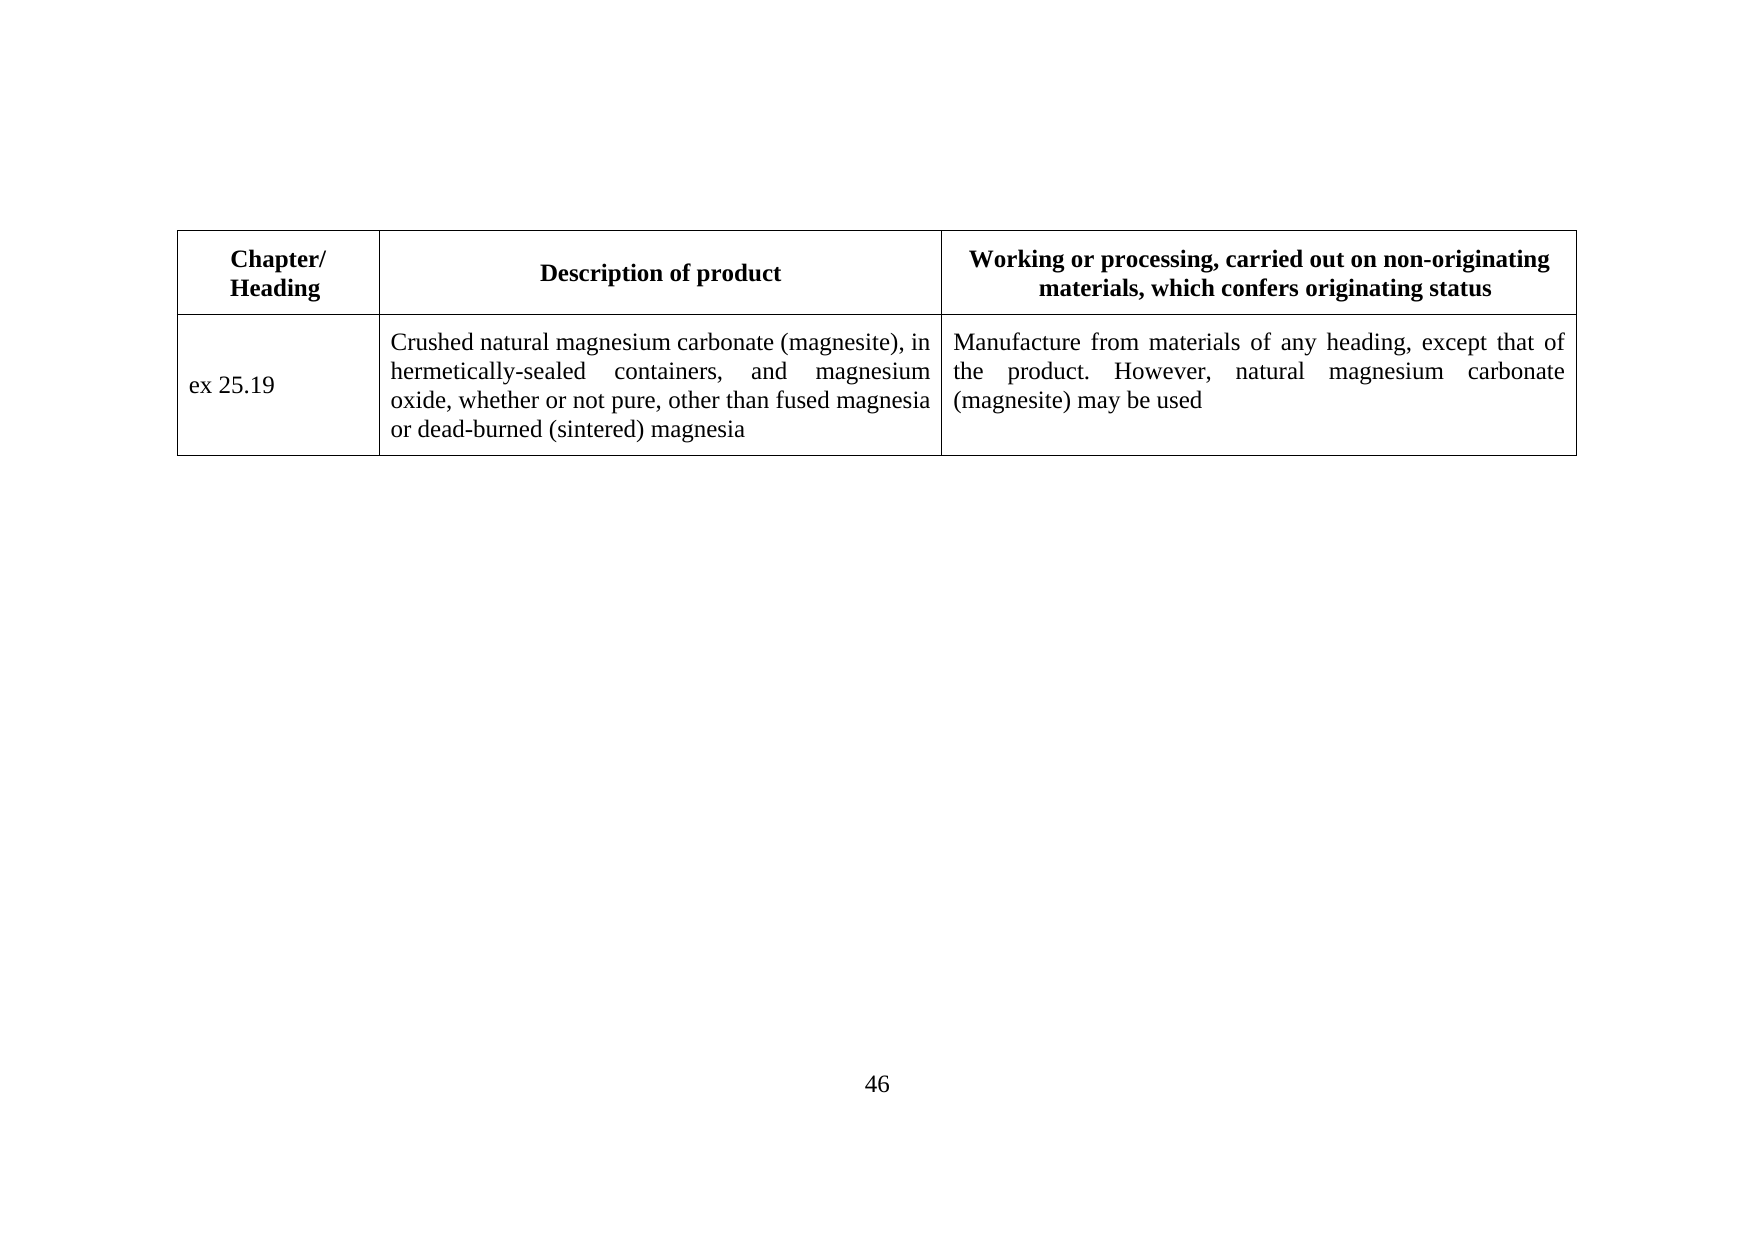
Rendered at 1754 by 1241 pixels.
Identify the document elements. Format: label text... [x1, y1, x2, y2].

table_cell ex 25.19 [178, 315, 379, 455]
table_header Working or processing, carried out on non-originating materials, which confers originating status [942, 231, 1576, 314]
table_header Description of product [380, 231, 941, 314]
table_cell Crushed natural magnesium carbonate (magnesite), in hermetically-sealed containers, and magnesium oxide, whether or not pure, other than fused magnesia or dead-burned (sintered) magnesia [380, 315, 941, 455]
table_cell Manufacture from materials of any heading, except that of the product. However, natural magnesium carbonate (magnesite) may be used [942, 315, 1576, 455]
table_header Chapter/ Heading [178, 231, 379, 314]
